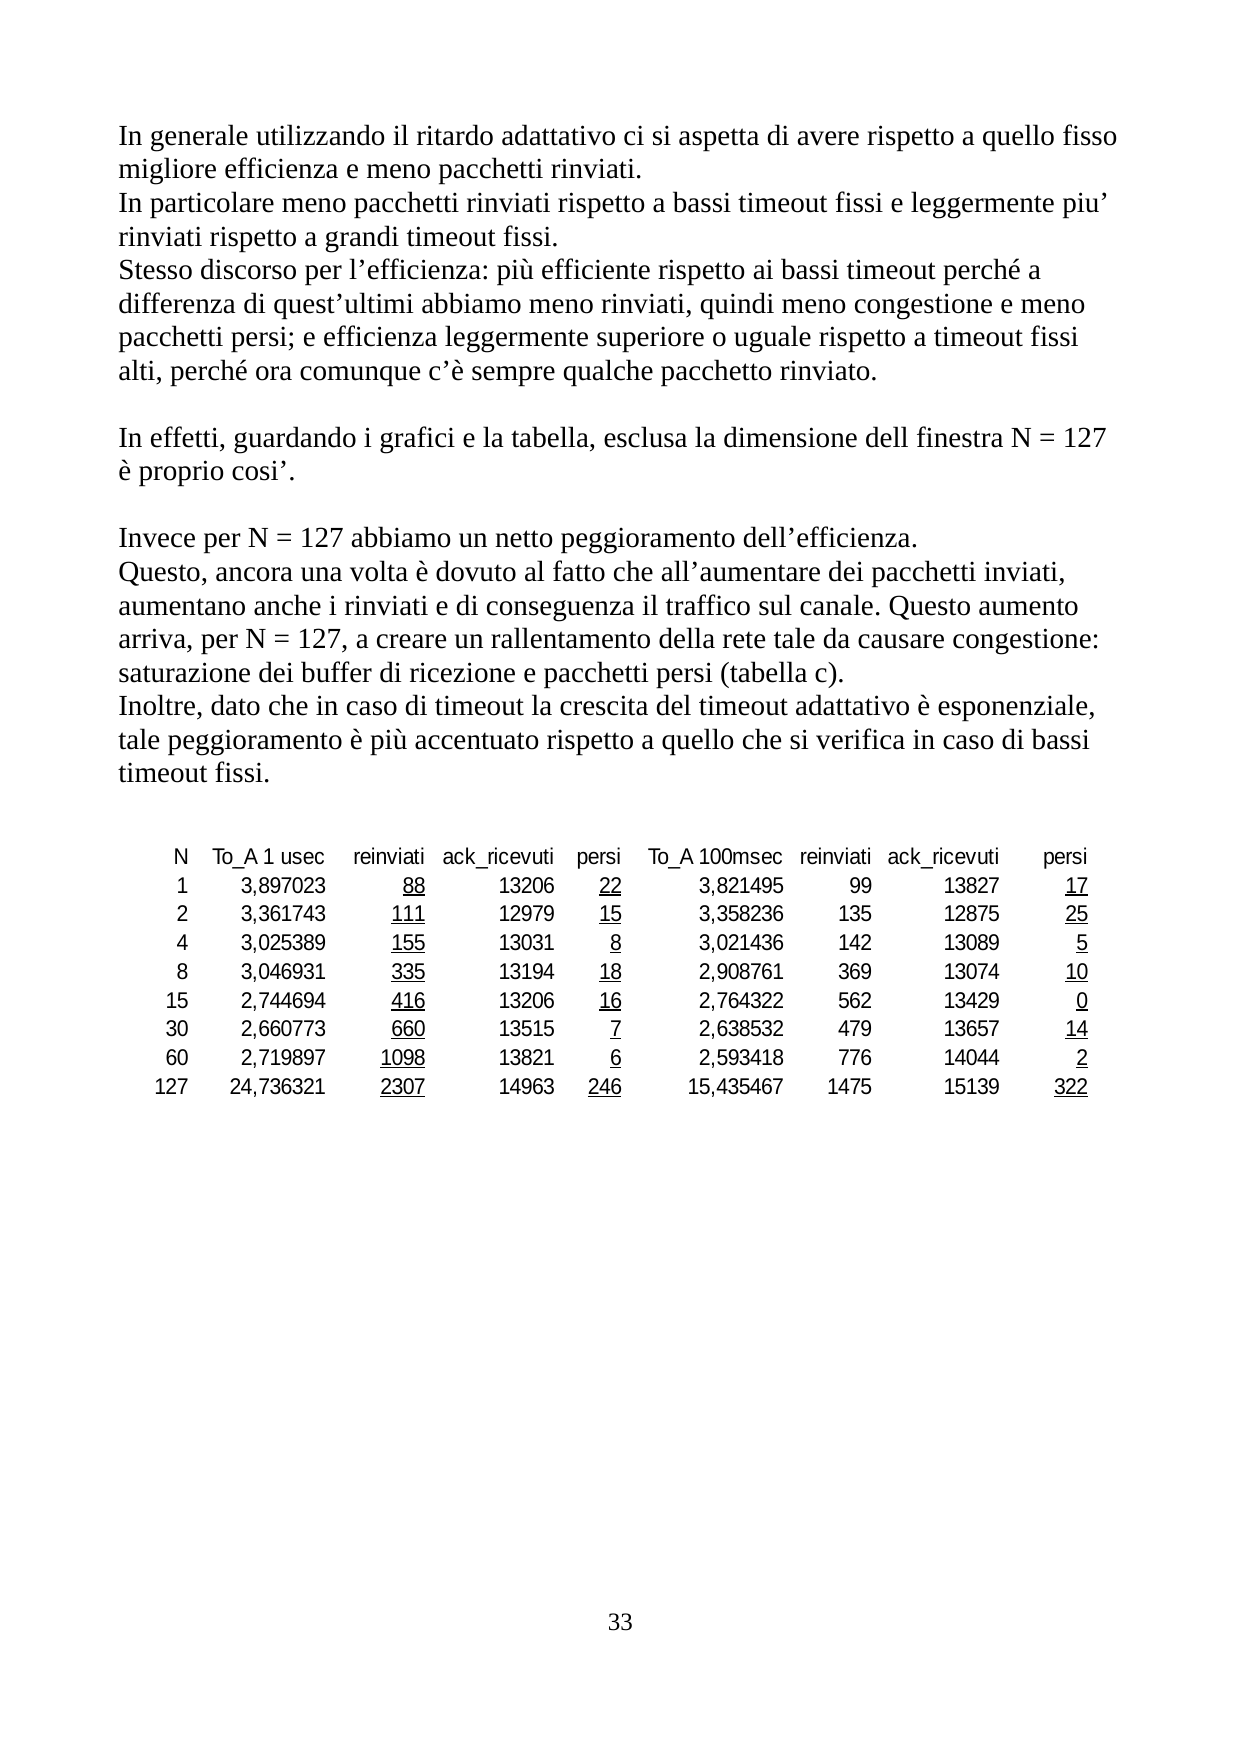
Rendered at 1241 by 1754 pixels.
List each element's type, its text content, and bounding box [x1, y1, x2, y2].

text Invece per N = 127 abbiamo un netto peggioramento dell’efficienza. [118, 521, 1122, 554]
text tale peggioramento è più accentuato rispetto a quello che si verifica in caso di bassi timeout fissi. [118, 722, 1122, 789]
text Questo, ancora una volta è dovuto al fatto che all’aumentare dei pacchetti inviati, aumentano anche i rinviati e di conseguenza il traffico sul canale. Questo aumento arriva, per N = 127, a creare un rallentamento della rete tale da causare congestione: saturazione dei buffer di ricezione e pacchetti persi (tabella c). [118, 554, 1122, 688]
text Stesso discorso per l’efficienza: più efficiente rispetto ai bassi timeout perché a differenza di quest’ultimi abbiamo meno rinviati, quindi meno congestione e meno pacchetti persi; e efficienza leggermente superiore o uguale rispetto a timeout fissi alti, perché ora comunque c’è sempre qualche pacchetto rinviato. [118, 252, 1122, 386]
text In particolare meno pacchetti rinviati rispetto a bassi timeout fissi e leggermente piu’ rinviati rispetto a grandi timeout fissi. [118, 185, 1122, 252]
text Inoltre, dato che in caso di timeout la crescita del timeout adattativo è esponenziale, [118, 688, 1122, 722]
text In effetti, guardando i grafici e la tabella, esclusa la dimensione dell finestra N = 127 è proprio cosi’. [118, 420, 1122, 487]
text In generale utilizzando il ritardo adattativo ci si aspetta di avere rispetto a quello fisso migliore efficienza e meno pacchetti rinviati. [118, 118, 1122, 185]
